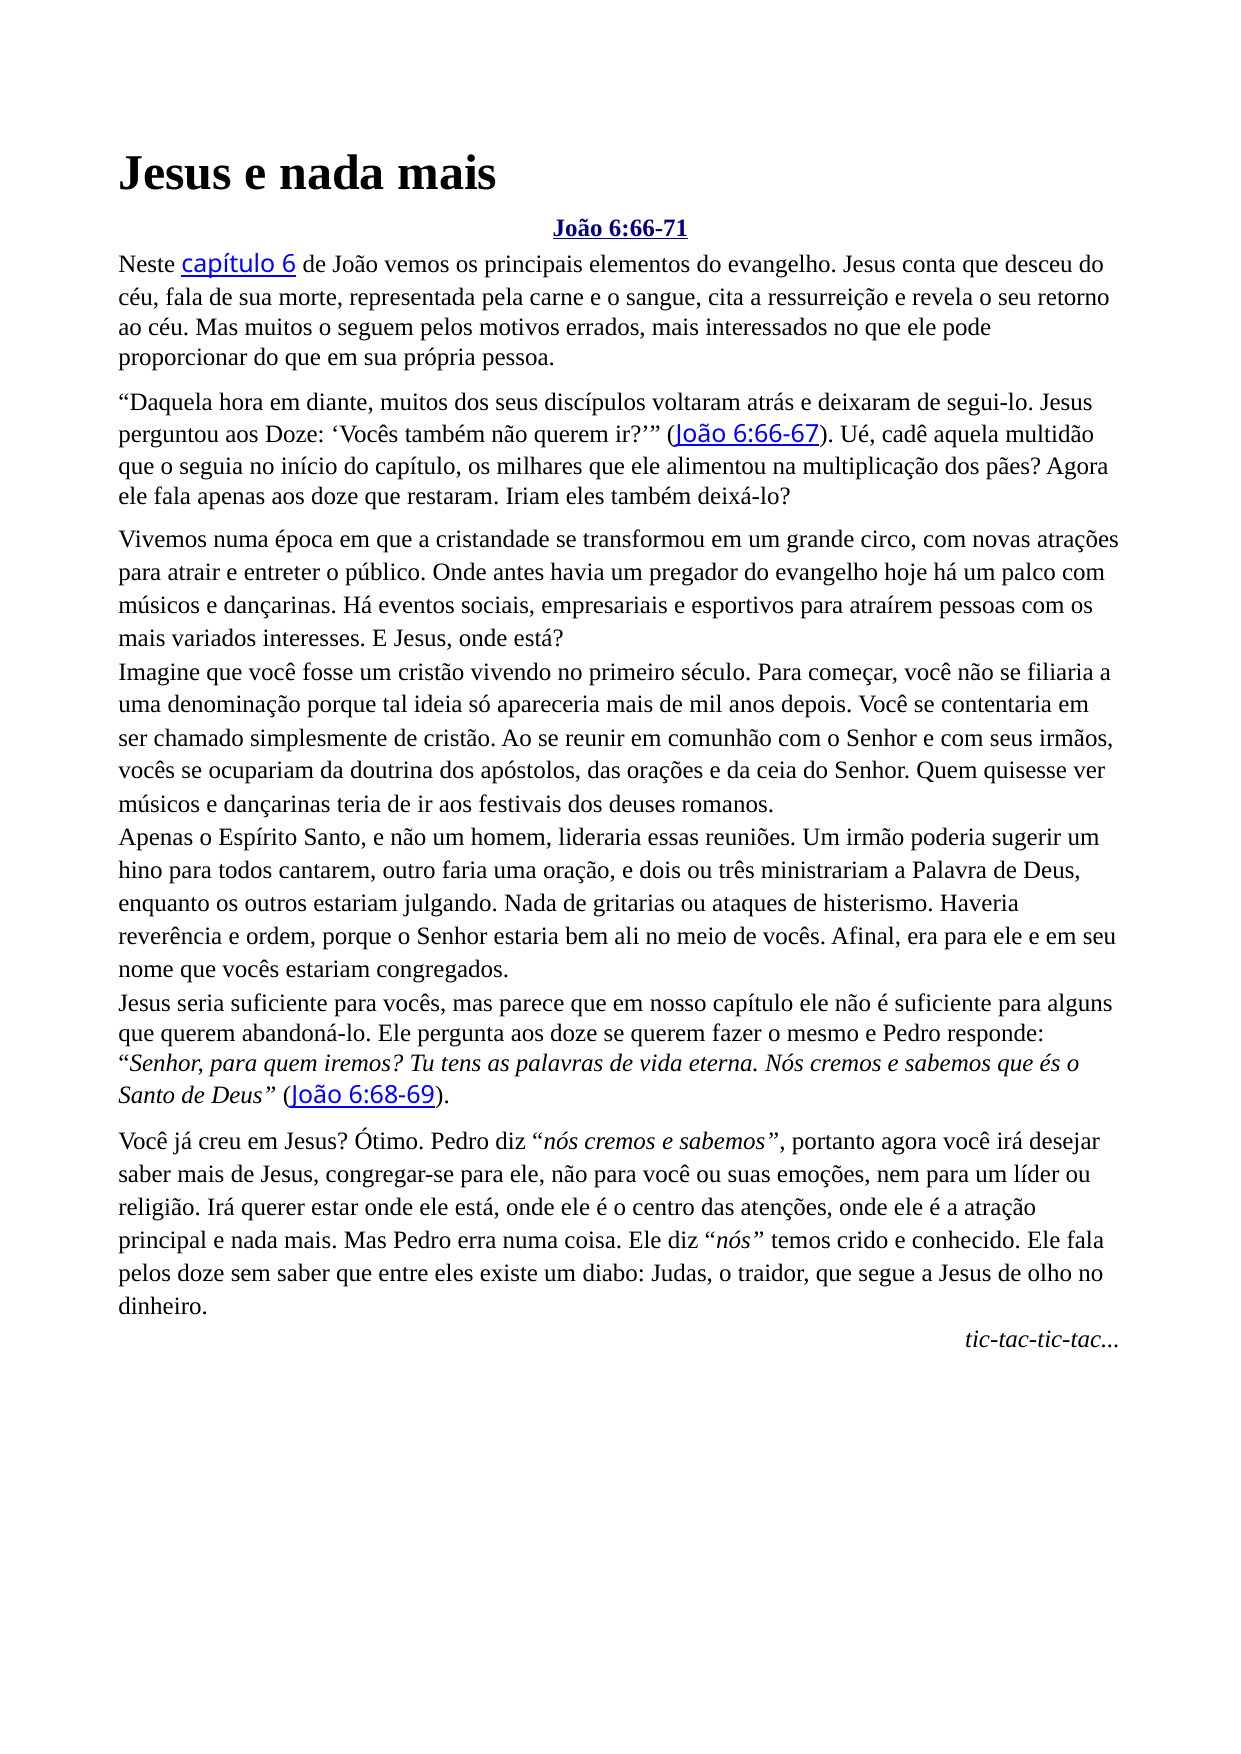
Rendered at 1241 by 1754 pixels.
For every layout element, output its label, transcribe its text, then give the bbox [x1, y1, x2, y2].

subtitle Jesus e nada mais [118, 143, 1122, 201]
text tic-tac-tic-tac... [118, 1324, 1122, 1353]
text “Daquela hora em diante, muitos dos seus discípulos voltaram atrás e deixaram de segui-lo. Jesus perguntou aos Doze: ‘Vocês também não querem ir?’” (João 6:66-67). Ué, cadê aquela multidão que o seguia no início do capítulo, os milhares que ele alimentou na multiplicação dos pães? Agora ele fala apenas aos doze que restaram. Iriam eles também deixá-lo? [118, 385, 1122, 510]
text Neste capítulo 6 de João vemos os principais elementos do evangelho. Jesus conta que desceu do céu, fala de sua morte, representada pela carne e o sangue, cita a ressurreição e revela o seu retorno ao céu. Mas muitos o seguem pelos motivos errados, mais interessados no que ele pode proporcionar do que em sua própria pessoa. [118, 246, 1122, 371]
text Apenas o Espírito Santo, e não um homem, lideraria essas reuniões. Um irmão poderia sugerir um hino para todos cantarem, outro faria uma oração, e dois ou três ministrariam a Palavra de Deus, enquanto os outros estariam julgando. Nada de gritarias ou ataques de histerismo. Haveria reverência e ordem, porque o Senhor estaria bem ali no meio de vocês. Afinal, era para ele e em seu nome que vocês estariam congregados. [118, 822, 1122, 982]
text Vivemos numa época em que a cristandade se transformou em um grande circo, com novas atrações para atrair e entreter o público. Onde antes havia um pregador do evangelho hoje há um palco com músicos e dançarinas. Há eventos sociais, empresariais e esportivos para atraírem pessoas com os mais variados interesses. E Jesus, onde está? [118, 524, 1122, 652]
text Jesus seria suficiente para vocês, mas parece que em nosso capítulo ele não é suficiente para alguns que querem abandoná-lo. Ele pergunta aos doze se querem fazer o mesmo e Pedro responde: “Senhor, para quem iremos? Tu tens as palavras de vida eterna. Nós cremos e sabemos que és o Santo de Deus” (João 6:68-69). [118, 987, 1122, 1111]
text Você já creu em Jesus? Ótimo. Pedro diz “nós cremos e sabemos”, portanto agora você irá desejar saber mais de Jesus, congregar-se para ele, não para você ou suas emoções, nem para um líder ou religião. Irá querer estar onde ele está, onde ele é o centro das atenções, onde ele é a atração principal e nada mais. Mas Pedro erra numa coisa. Ele diz “nós” temos crido e conhecido. Ele fala pelos doze sem saber que entre eles existe um diabo: Judas, o traidor, que segue a Jesus de olho no dinheiro. [118, 1126, 1122, 1320]
text João 6:66-71 [118, 213, 1122, 242]
text Imagine que você fosse um cristão vivendo no primeiro século. Para começar, você não se filiaria a uma denominação porque tal ideia só apareceria mais de mil anos depois. Você se contentaria em ser chamado simplesmente de cristão. Ao se reunir em comunhão com o Senhor e com seus irmãos, vocês se ocupariam da doutrina dos apóstolos, das orações e da ceia do Senhor. Quem quisesse ver músicos e dançarinas teria de ir aos festivais dos deuses romanos. [118, 657, 1122, 817]
